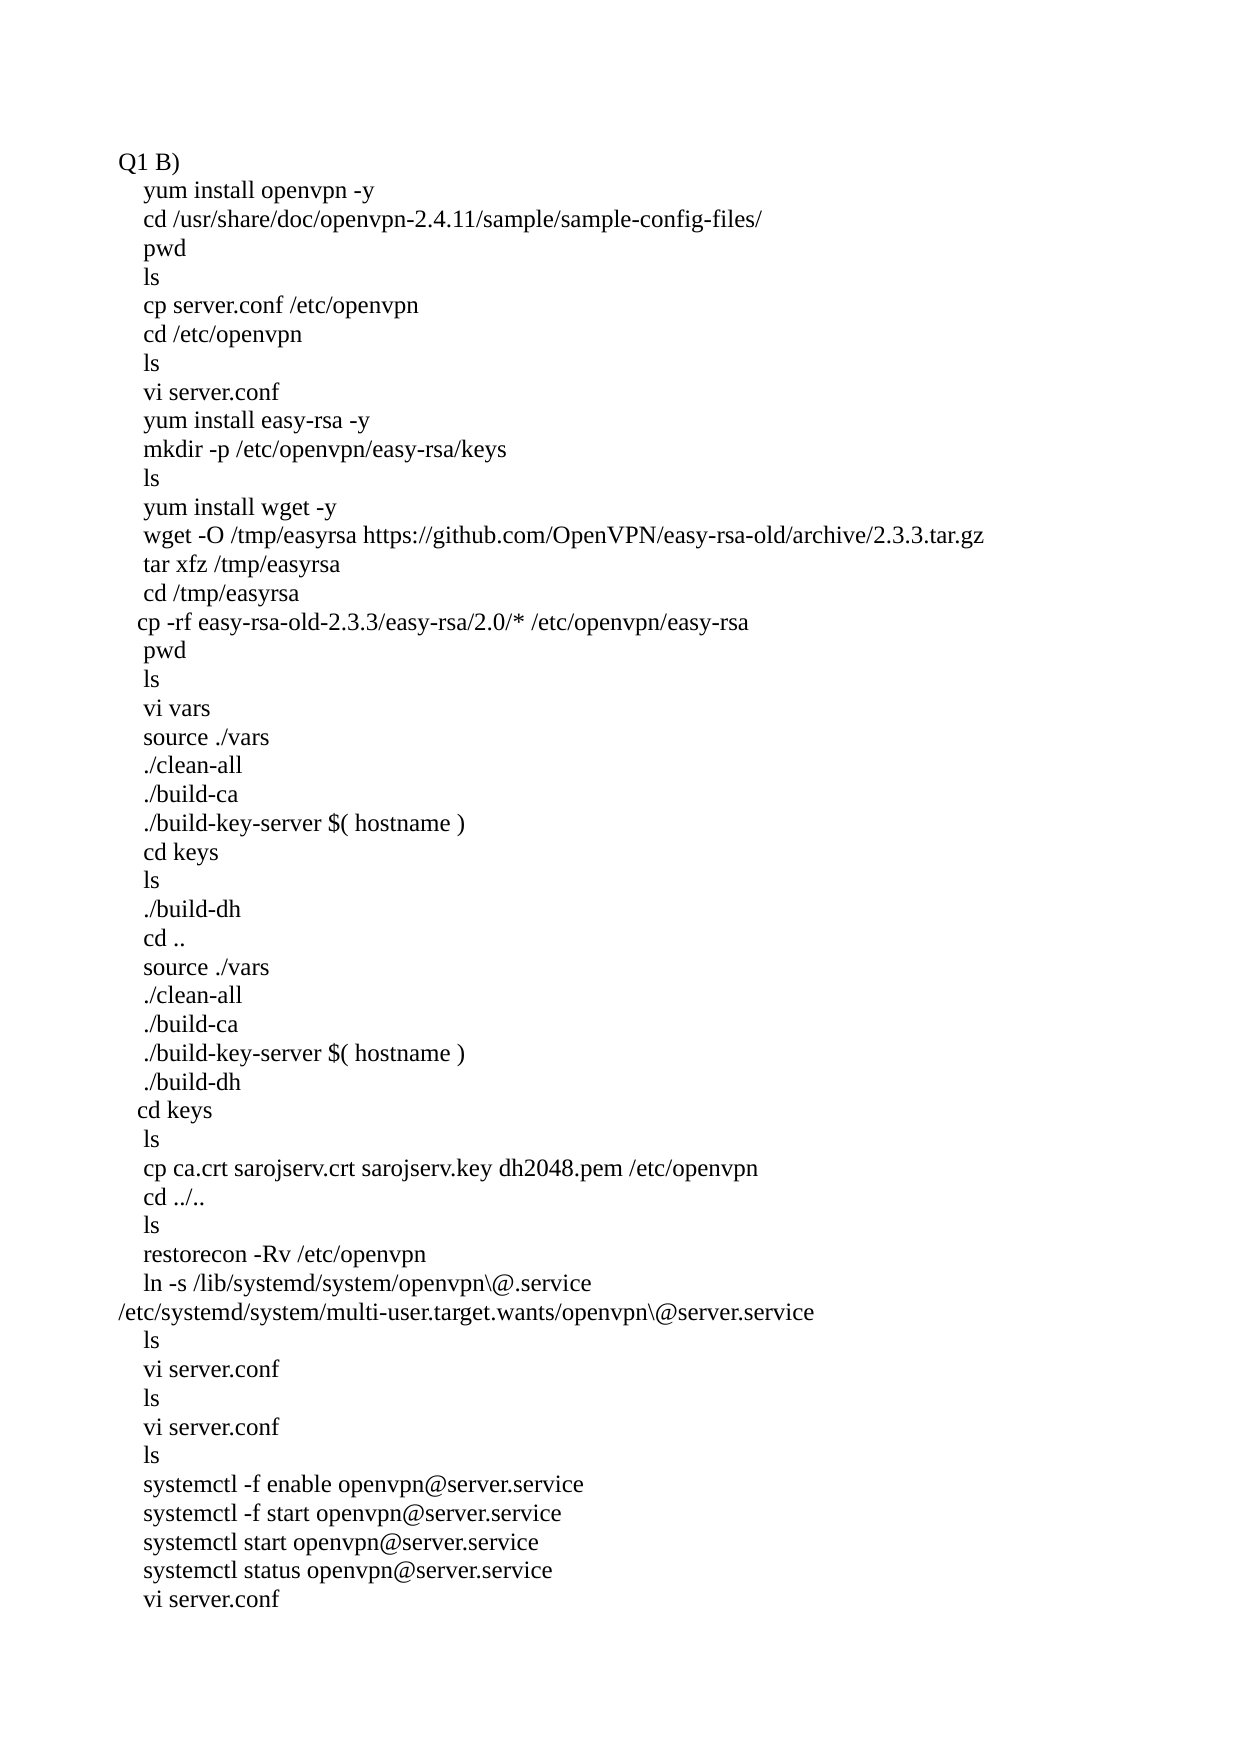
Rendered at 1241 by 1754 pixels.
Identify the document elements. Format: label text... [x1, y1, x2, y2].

text ls [118, 463, 1122, 492]
text ls [118, 866, 1122, 894]
text vi server.conf [118, 1412, 1122, 1441]
text cd keys [118, 837, 1122, 866]
text yum install openvpn -y [118, 176, 1122, 204]
text pwd [118, 233, 1122, 262]
text ls [118, 664, 1122, 693]
text systemctl start openvpn@server.service [118, 1527, 1122, 1556]
text cd /tmp/easyrsa [118, 578, 1122, 607]
text cd /etc/openvpn [118, 319, 1122, 348]
text Q1 B) [118, 147, 1122, 176]
text cd .. [118, 923, 1122, 952]
text ls [118, 1211, 1122, 1239]
text cp server.conf /etc/openvpn [118, 291, 1122, 319]
text cp -rf easy-rsa-old-2.3.3/easy-rsa/2.0/* /etc/openvpn/easy-rsa [118, 607, 1122, 636]
text ./build-dh [118, 894, 1122, 923]
text cd /usr/share/doc/openvpn-2.4.11/sample/sample-config-files/ [118, 204, 1122, 233]
text systemctl status openvpn@server.service [118, 1556, 1122, 1584]
text systemctl -f start openvpn@server.service [118, 1498, 1122, 1527]
text ./build-key-server $( hostname ) [118, 808, 1122, 837]
text ./clean-all [118, 981, 1122, 1009]
text cd keys [118, 1096, 1122, 1124]
text pwd [118, 636, 1122, 664]
text ./build-dh [118, 1067, 1122, 1096]
text ln -s /lib/systemd/system/openvpn\@.service /etc/systemd/system/multi-user.target.wants/openvpn\@server.service [118, 1268, 1122, 1326]
text wget -O /tmp/easyrsa https://github.com/OpenVPN/easy-rsa-old/archive/2.3.3.tar.gz [118, 521, 1122, 549]
text vi vars [118, 693, 1122, 722]
text ls [118, 348, 1122, 377]
text systemctl -f enable openvpn@server.service [118, 1469, 1122, 1498]
text source ./vars [118, 722, 1122, 751]
text yum install wget -y [118, 492, 1122, 521]
text mkdir -p /etc/openvpn/easy-rsa/keys [118, 434, 1122, 463]
text ls [118, 1326, 1122, 1354]
text tar xfz /tmp/easyrsa [118, 549, 1122, 578]
text source ./vars [118, 952, 1122, 981]
text cp ca.crt sarojserv.crt sarojserv.key dh2048.pem /etc/openvpn [118, 1153, 1122, 1182]
text vi server.conf [118, 377, 1122, 406]
text ls [118, 262, 1122, 291]
text ./build-ca [118, 779, 1122, 808]
text vi server.conf [118, 1354, 1122, 1383]
text ls [118, 1124, 1122, 1153]
text vi server.conf [118, 1584, 1122, 1613]
text ./build-ca [118, 1009, 1122, 1038]
text cd ../.. [118, 1182, 1122, 1211]
text ls [118, 1441, 1122, 1469]
text ./build-key-server $( hostname ) [118, 1038, 1122, 1067]
text ./clean-all [118, 751, 1122, 779]
text ls [118, 1383, 1122, 1412]
text restorecon -Rv /etc/openvpn [118, 1239, 1122, 1268]
text yum install easy-rsa -y [118, 406, 1122, 434]
